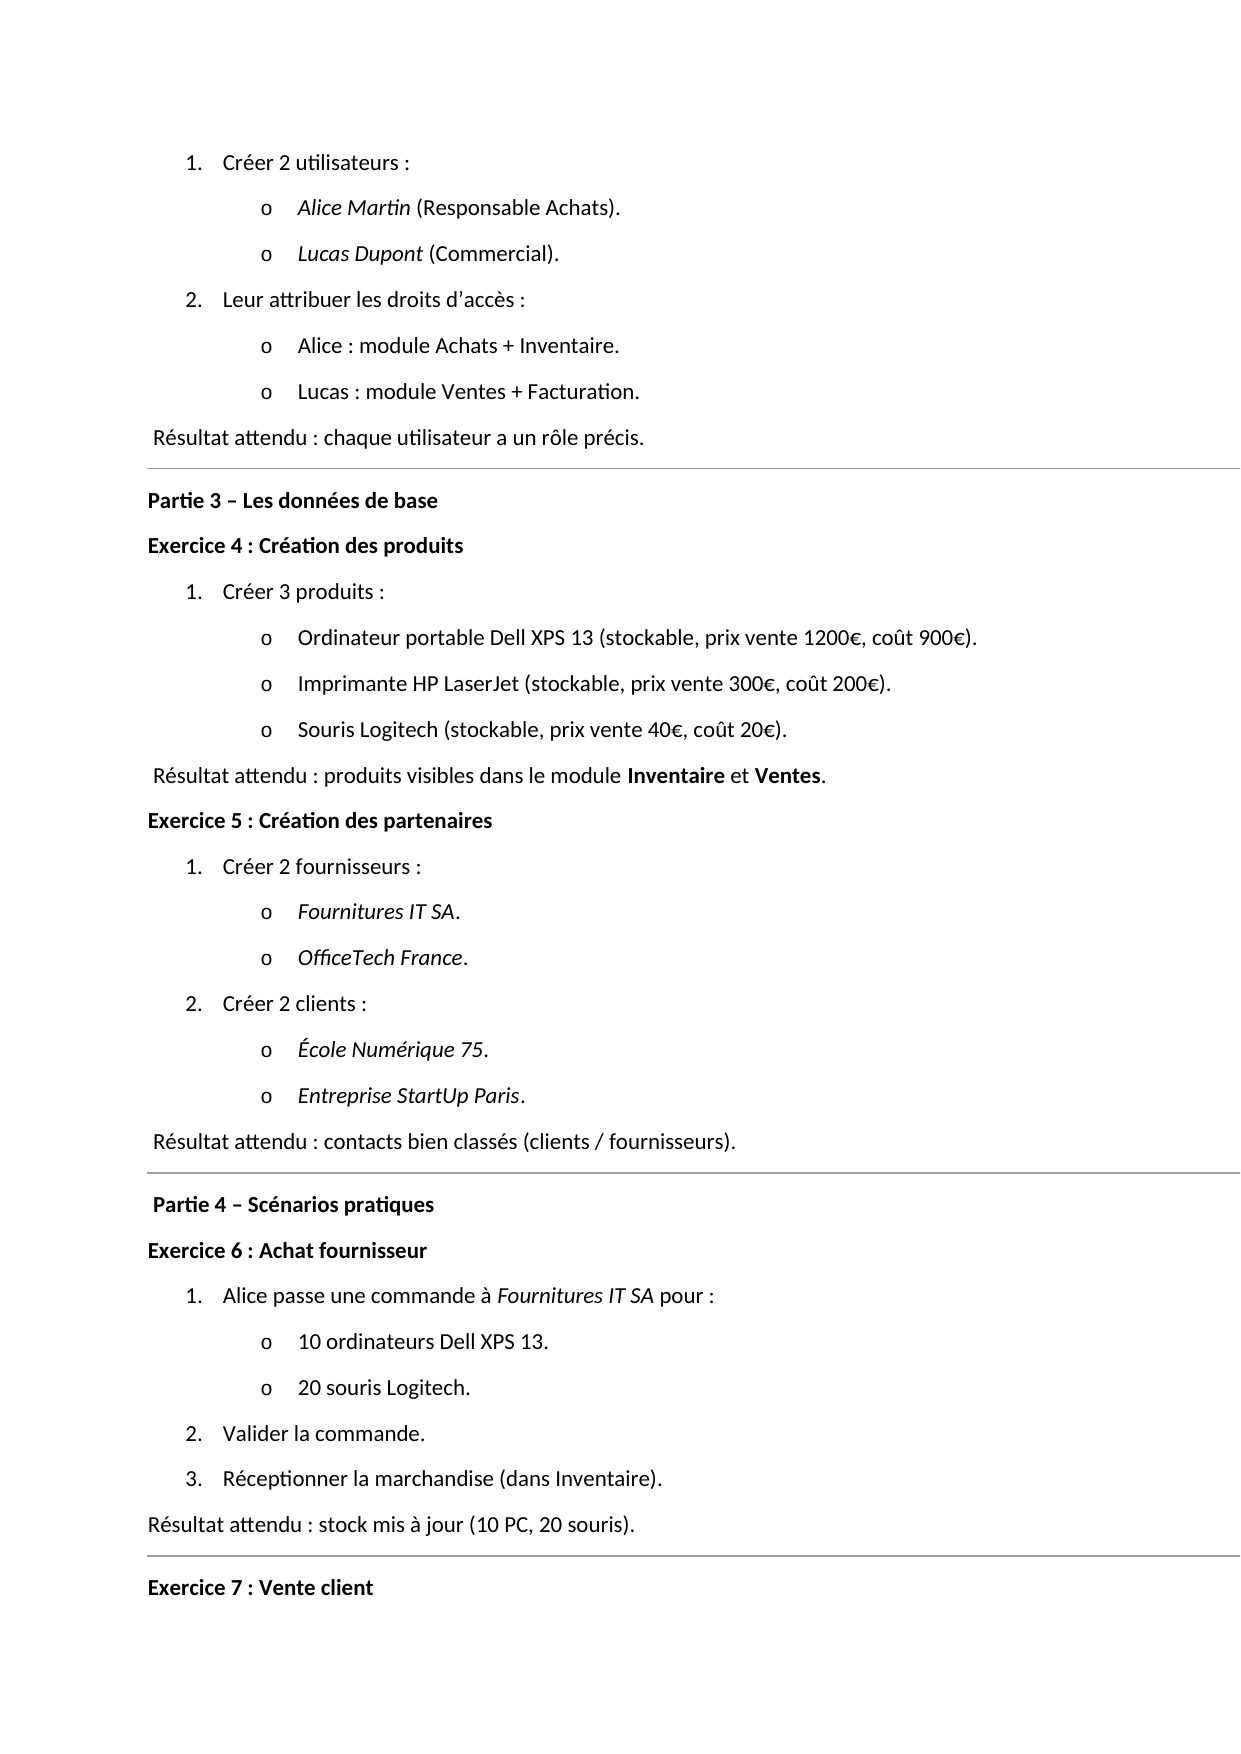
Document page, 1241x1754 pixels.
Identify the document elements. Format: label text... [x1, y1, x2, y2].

text Résultat attendu : stock mis à jour (10 PC, 20 souris). [148, 1510, 1093, 1538]
list École Numérique 75. [260, 1035, 1093, 1063]
list Lucas : module Ventes + Facturation. [260, 377, 1093, 405]
list Créer 2 utilisateurs : [185, 148, 1093, 176]
text Résultat attendu : contacts bien classés (clients / fournisseurs). [148, 1127, 1093, 1155]
list Réceptionner la marchandise (dans Inventaire). [185, 1464, 1093, 1493]
list Lucas Dupont (Commercial). [260, 239, 1093, 268]
text Résultat attendu : produits visibles dans le module Inventaire et Ventes. [148, 761, 1093, 789]
list Imprimante HP LaserJet (stockable, prix vente 300€, coût 200€). [260, 669, 1093, 697]
list Fournitures IT SA. [260, 897, 1093, 926]
text Exercice 5 : Création des partenaires [148, 806, 1093, 834]
text Exercice 7 : Vente client [148, 1573, 1093, 1601]
list Alice : module Achats + Inventaire. [260, 331, 1093, 359]
text Résultat attendu : chaque utilisateur a un rôle précis. [148, 423, 1093, 451]
list Leur attribuer les droits d’accès : [185, 285, 1093, 313]
list Créer 2 clients : [185, 989, 1093, 1017]
list Valider la commande. [185, 1419, 1093, 1447]
list Alice passe une commande à Fournitures IT SA pour : [185, 1281, 1093, 1309]
text Exercice 6 : Achat fournisseur [148, 1236, 1093, 1264]
list Alice Martin (Responsable Achats). [260, 193, 1093, 222]
text Partie 4 – Scénarios pratiques [148, 1190, 1093, 1218]
text Exercice 4 : Création des produits [148, 532, 1093, 560]
list Entreprise StartUp Paris. [260, 1081, 1093, 1109]
list Ordinateur portable Dell XPS 13 (stockable, prix vente 1200€, coût 900€). [260, 623, 1093, 651]
text Partie 3 – Les données de base [148, 486, 1093, 514]
list Souris Logitech (stockable, prix vente 40€, coût 20€). [260, 715, 1093, 743]
list Créer 2 fournisseurs : [185, 852, 1093, 880]
list 10 ordinateurs Dell XPS 13. [260, 1327, 1093, 1356]
list 20 souris Logitech. [260, 1373, 1093, 1402]
list OfficeTech France. [260, 943, 1093, 972]
list Créer 3 produits : [185, 577, 1093, 605]
